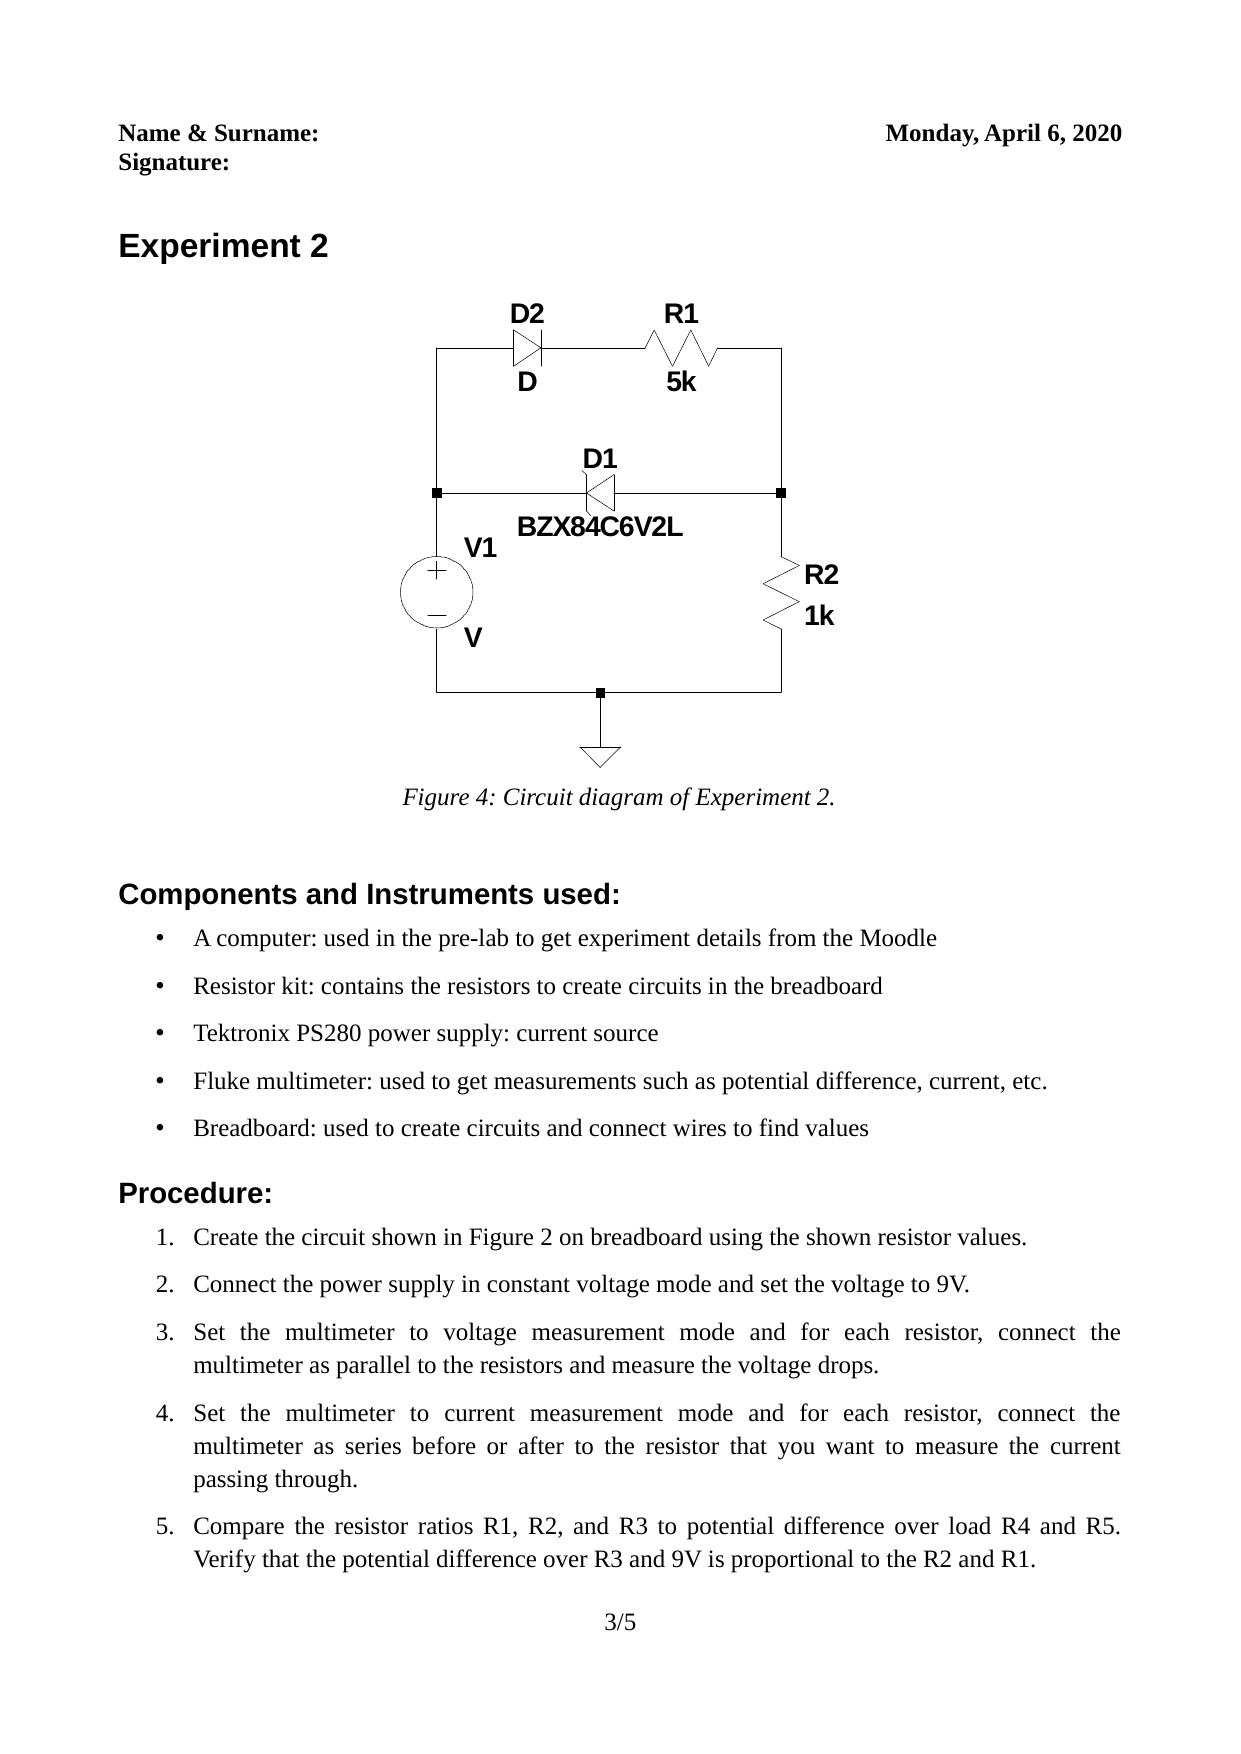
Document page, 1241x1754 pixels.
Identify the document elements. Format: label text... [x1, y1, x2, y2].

list A computer: used in the pre-lab to get experiment details from the Moodle [156, 923, 1122, 952]
list Set the multimeter to voltage measurement mode and for each resistor, connect the multimeter as parallel to the resistors and measure the voltage drops. [156, 1317, 1122, 1379]
subtitle Components and Instruments used: [118, 877, 1122, 911]
list Tektronix PS280 power supply: current source [156, 1018, 1122, 1047]
list Breadboard: used to create circuits and connect wires to find values [156, 1113, 1122, 1142]
list Resistor kit: contains the resistors to create circuits in the breadboard [156, 971, 1122, 999]
list Fluke multimeter: used to get measurements such as potential difference, current, etc. [156, 1066, 1122, 1095]
list Set the multimeter to current measurement mode and for each resistor, connect the multimeter as series before or after to the resistor that you want to measure the current passing through. [156, 1398, 1122, 1493]
subtitle Experiment 2 [118, 226, 1122, 264]
list Compare the resistor ratios R1, R2, and R3 to potential difference over load R4 and R5. Verify that the potential difference over R3 and 9V is proportional to the R2 and R1. [156, 1511, 1122, 1573]
list Create the circuit shown in Figure 2 on breadboard using the shown resistor values. [156, 1222, 1122, 1251]
text Figure 4: Circuit diagram of Experiment 2. [118, 289, 1122, 810]
subtitle Procedure: [118, 1176, 1122, 1209]
list Connect the power supply in constant voltage mode and set the voltage to 9V. [156, 1269, 1122, 1298]
